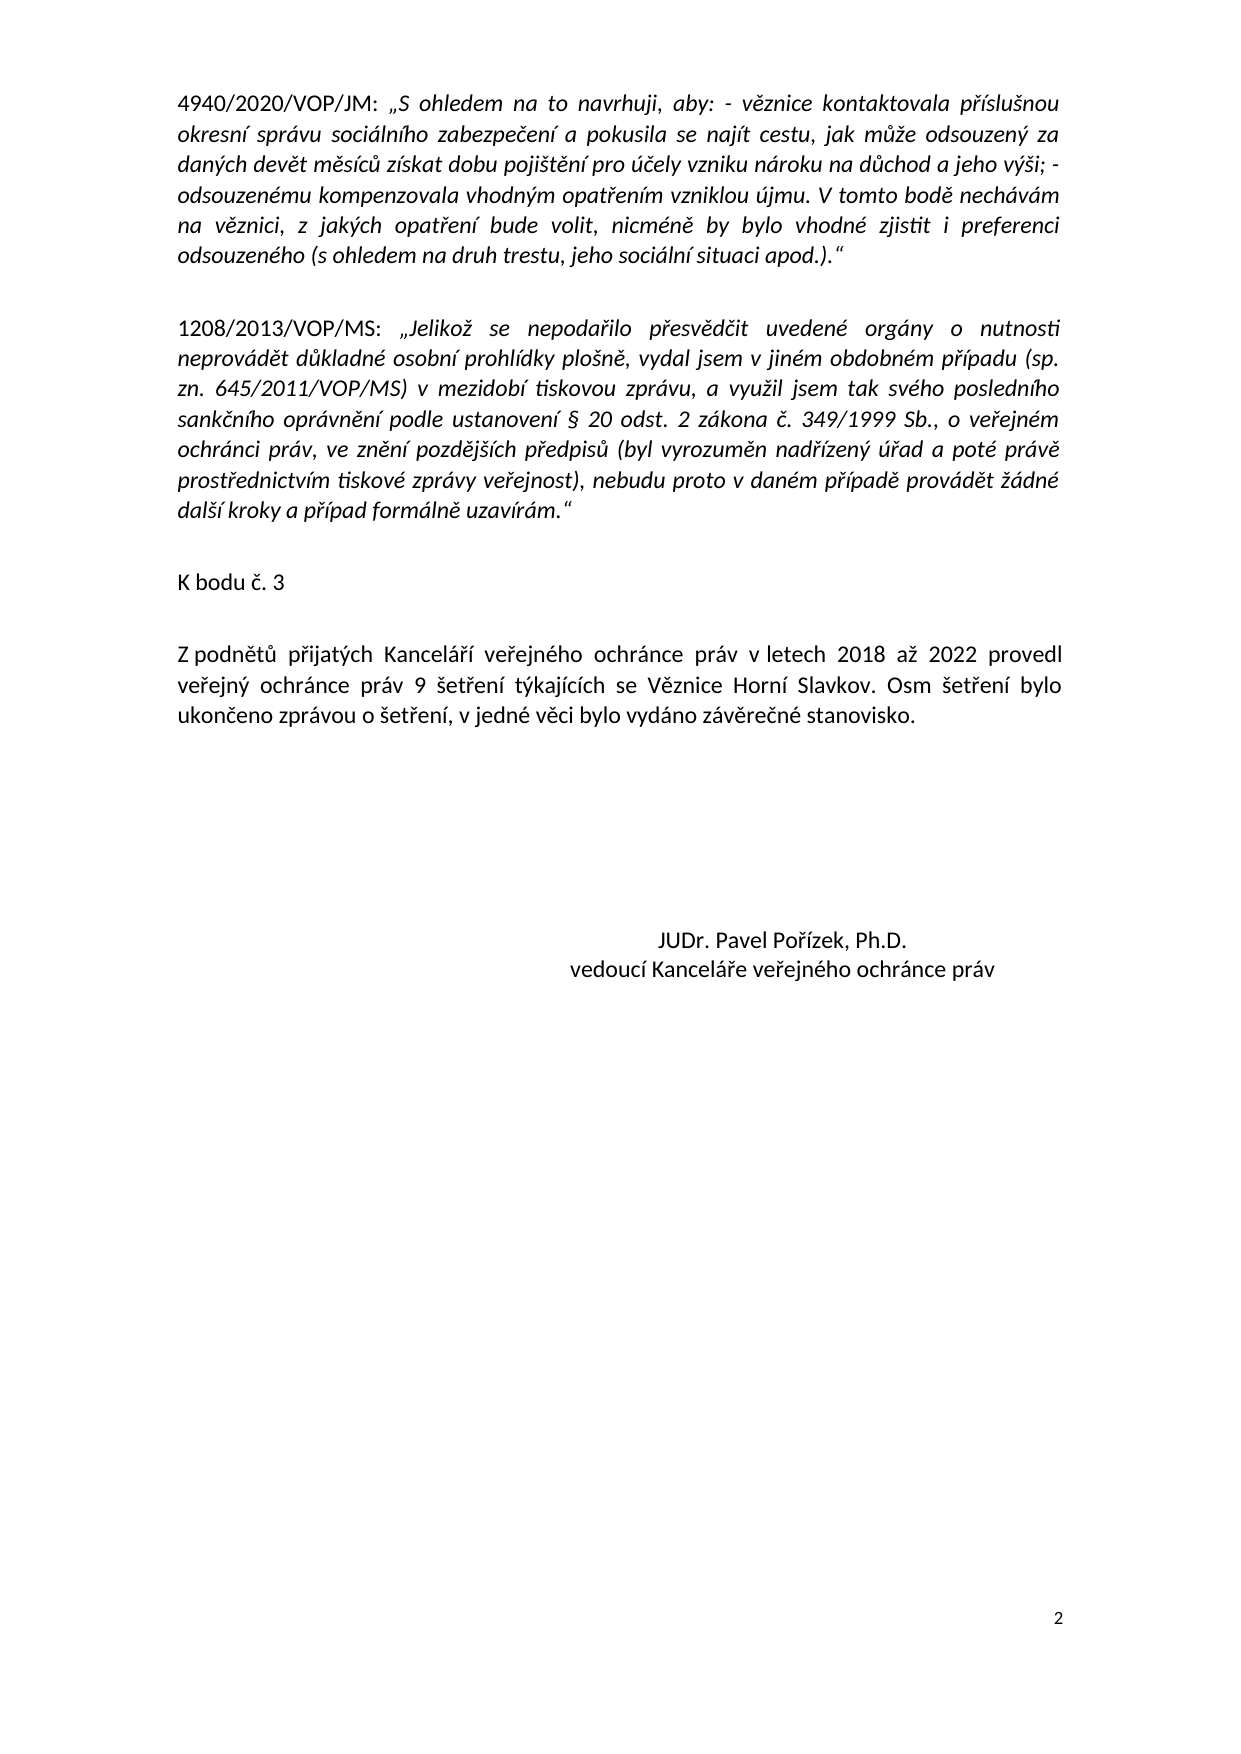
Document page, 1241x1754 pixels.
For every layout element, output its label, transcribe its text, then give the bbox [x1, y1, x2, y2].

text 4940/2020/VOP/JM: „S ohledem na to navrhuji, aby: - věznice kontaktovala příslušnou okresní správu sociálního zabezpečení a pokusila se najít cestu, jak může odsouzený za daných devět měsíců získat dobu pojištění pro účely vzniku nároku na důchod a jeho výši; - odsouzenému kompenzovala vhodným opatřením vzniklou újmu. V tomto bodě nechávám na věznici, z jakých opatření bude volit, nicméně by bylo vhodné zjistit i preferenci odsouzeného (s ohledem na druh trestu, jeho sociální situaci apod.).“ [177, 88, 1063, 270]
text vedoucí Kanceláře veřejného ochránce práv [502, 954, 1063, 983]
text Z podnětů přijatých Kanceláří veřejného ochránce práv v letech 2018 až 2022 provedl veřejný ochránce práv 9 šetření týkajících se Věznice Horní Slavkov. Osm šetření bylo ukončeno zprávou o šetření, v jedné věci bylo vydáno závěrečné stanovisko. [177, 639, 1063, 729]
text JUDr. Pavel Pořízek, Ph.D. [502, 925, 1063, 954]
text K bodu č. 3 [177, 567, 1063, 597]
text 1208/2013/VOP/MS: „Jelikož se nepodařilo přesvědčit uvedené orgány o nutnosti neprovádět důkladné osobní prohlídky plošně, vydal jsem v jiném obdobném případu (sp. zn. 645/2011/VOP/MS) v mezidobí tiskovou zprávu, a využil jsem tak svého posledního sankčního oprávnění podle ustanovení § 20 odst. 2 zákona č. 349/1999 Sb., o veřejném ochránci práv, ve znění pozdějších předpisů (byl vyrozuměn nadřízený úřad a poté právě prostřednictvím tiskové zprávy veřejnost), nebudu proto v daném případě provádět žádné další kroky a případ formálně uzavírám.“ [177, 313, 1063, 524]
